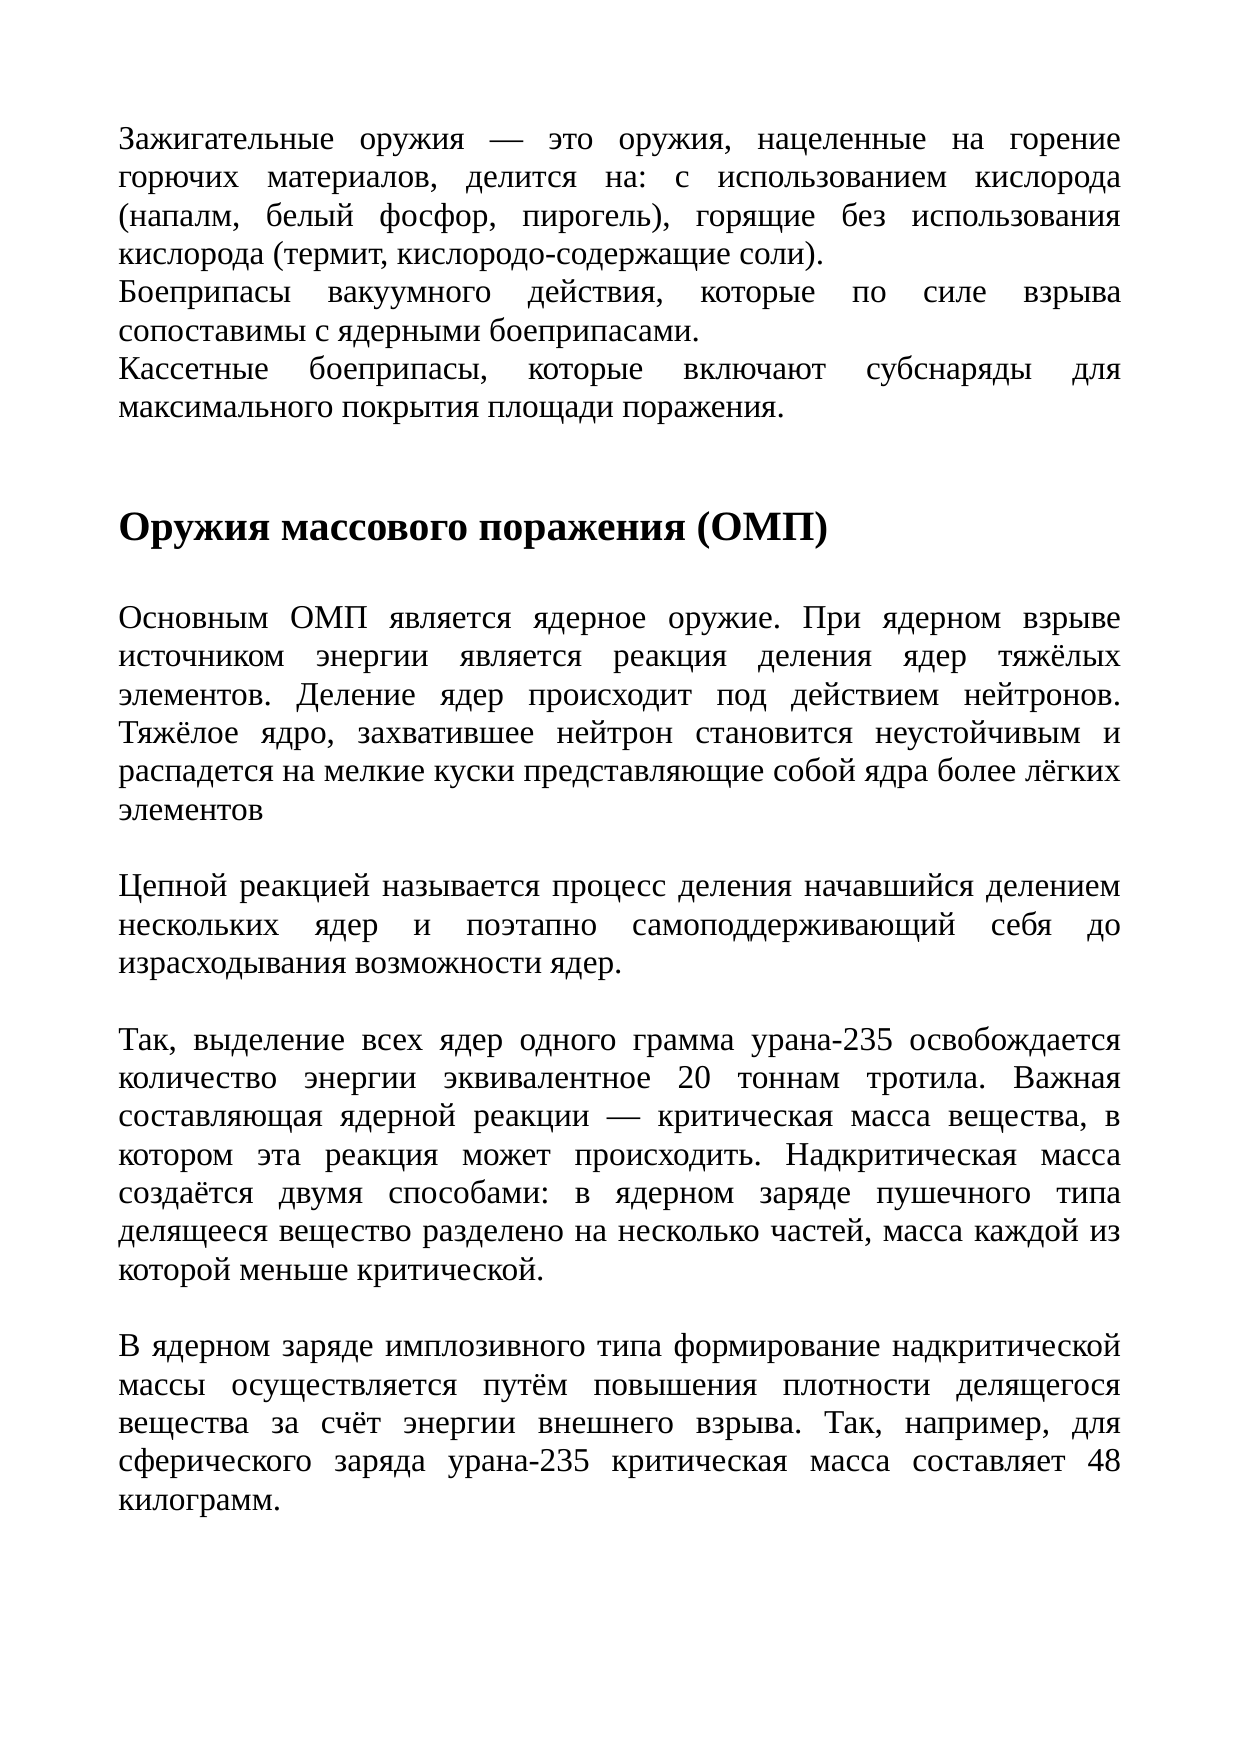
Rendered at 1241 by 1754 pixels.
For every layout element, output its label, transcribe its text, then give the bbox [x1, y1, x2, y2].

text В ядерном заряде имплозивного типа формирование надкритической массы осуществляется путём повышения плотности делящегося вещества за счёт энергии внешнего взрыва. Так, например, для сферического заряда урана-235 критическая масса составляет 48 килограмм. [118, 1326, 1122, 1517]
text Цепной реакцией называется процесс деления начавшийся делением нескольких ядер и поэтапно самоподдерживающий себя до израсходывания возможности ядер. [118, 866, 1122, 981]
text Оружия массового поражения (ОМП) [118, 501, 1122, 549]
text Зажигательные оружия — это оружия, нацеленные на горение горючих материалов, делится на: с использованием кислорода (напалм, белый фосфор, пирогель), горящие без использования кислорода (термит, кислородо-содержащие соли). [118, 118, 1122, 271]
text Основным ОМП является ядерное оружие. При ядерном взрыве источником энергии является реакция деления ядер тяжёлых элементов. Деление ядер происходит под действием нейтронов. Тяжёлое ядро, захватившее нейтрон становится неустойчивым и распадется на мелкие куски представляющие собой ядра более лёгких элементов [118, 597, 1122, 827]
text Кассетные боеприпасы, которые включают субснаряды для максимального покрытия площади поражения. [118, 348, 1122, 425]
text Так, выделение всех ядер одного грамма урана-235 освобождается количество энергии эквивалентное 20 тоннам тротила. Важная составляющая ядерной реакции — критическая масса вещества, в котором эта реакция может происходить. Надкритическая масса создаётся двумя способами: в ядерном заряде пушечного типа делящееся вещество разделено на несколько частей, масса каждой из которой меньше критической. [118, 1019, 1122, 1287]
text Боеприпасы вакуумного действия, которые по силе взрыва сопоставимы с ядерными боеприпасами. [118, 271, 1122, 348]
